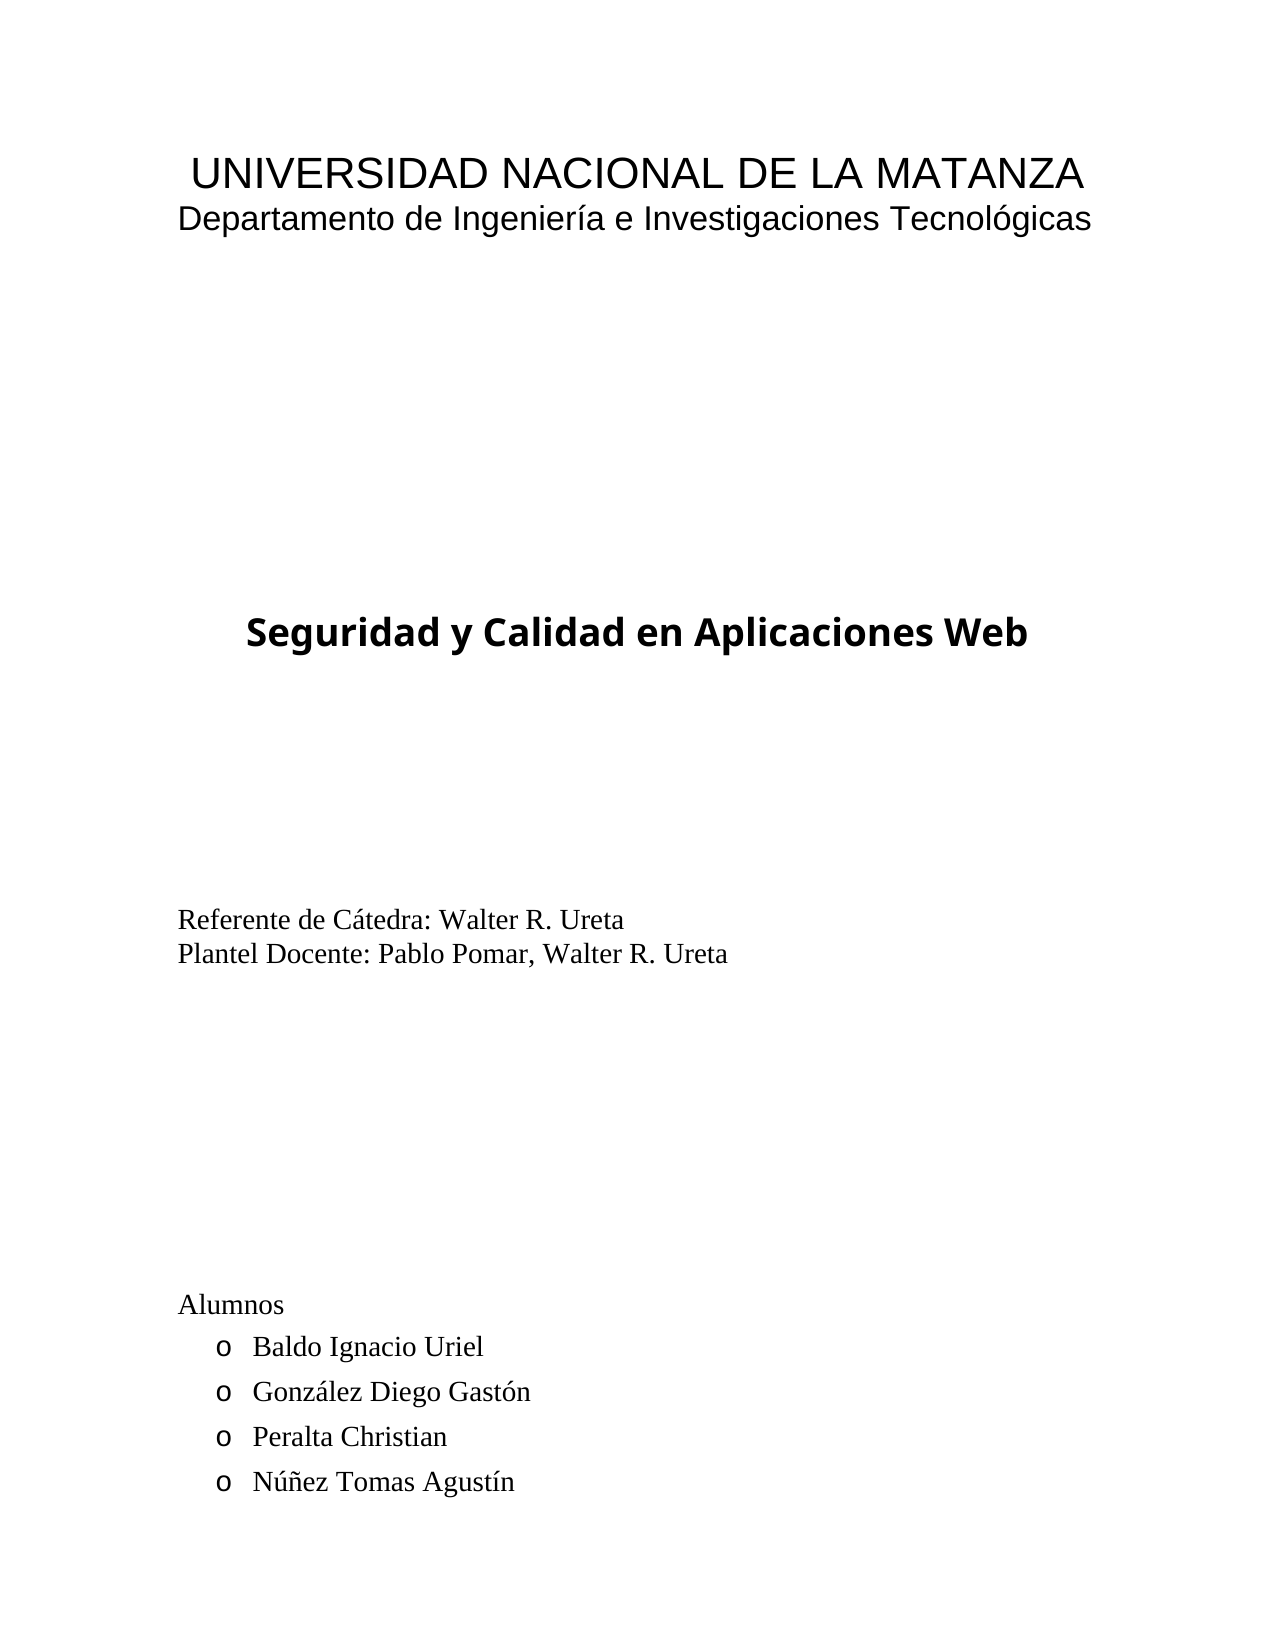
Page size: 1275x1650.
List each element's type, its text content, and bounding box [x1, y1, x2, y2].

list Peralta Christian [215, 1419, 1098, 1455]
text Plantel Docente: Pablo Pomar, Walter R. Ureta [177, 936, 1098, 969]
text Seguridad y Calidad en Aplicaciones Web [177, 605, 1098, 657]
text Referente de Cátedra: Walter R. Ureta [177, 902, 1098, 936]
list Baldo Ignacio Uriel [215, 1329, 1098, 1365]
text Alumnos [177, 1287, 1098, 1321]
list Núñez Tomas Agustín [215, 1464, 1098, 1500]
text UNIVERSIDAD NACIONAL DE LA MATANZA [177, 148, 1098, 198]
list González Diego Gastón [215, 1374, 1098, 1410]
text Departamento de Ingeniería e Investigaciones Tecnológicas [177, 198, 1098, 237]
